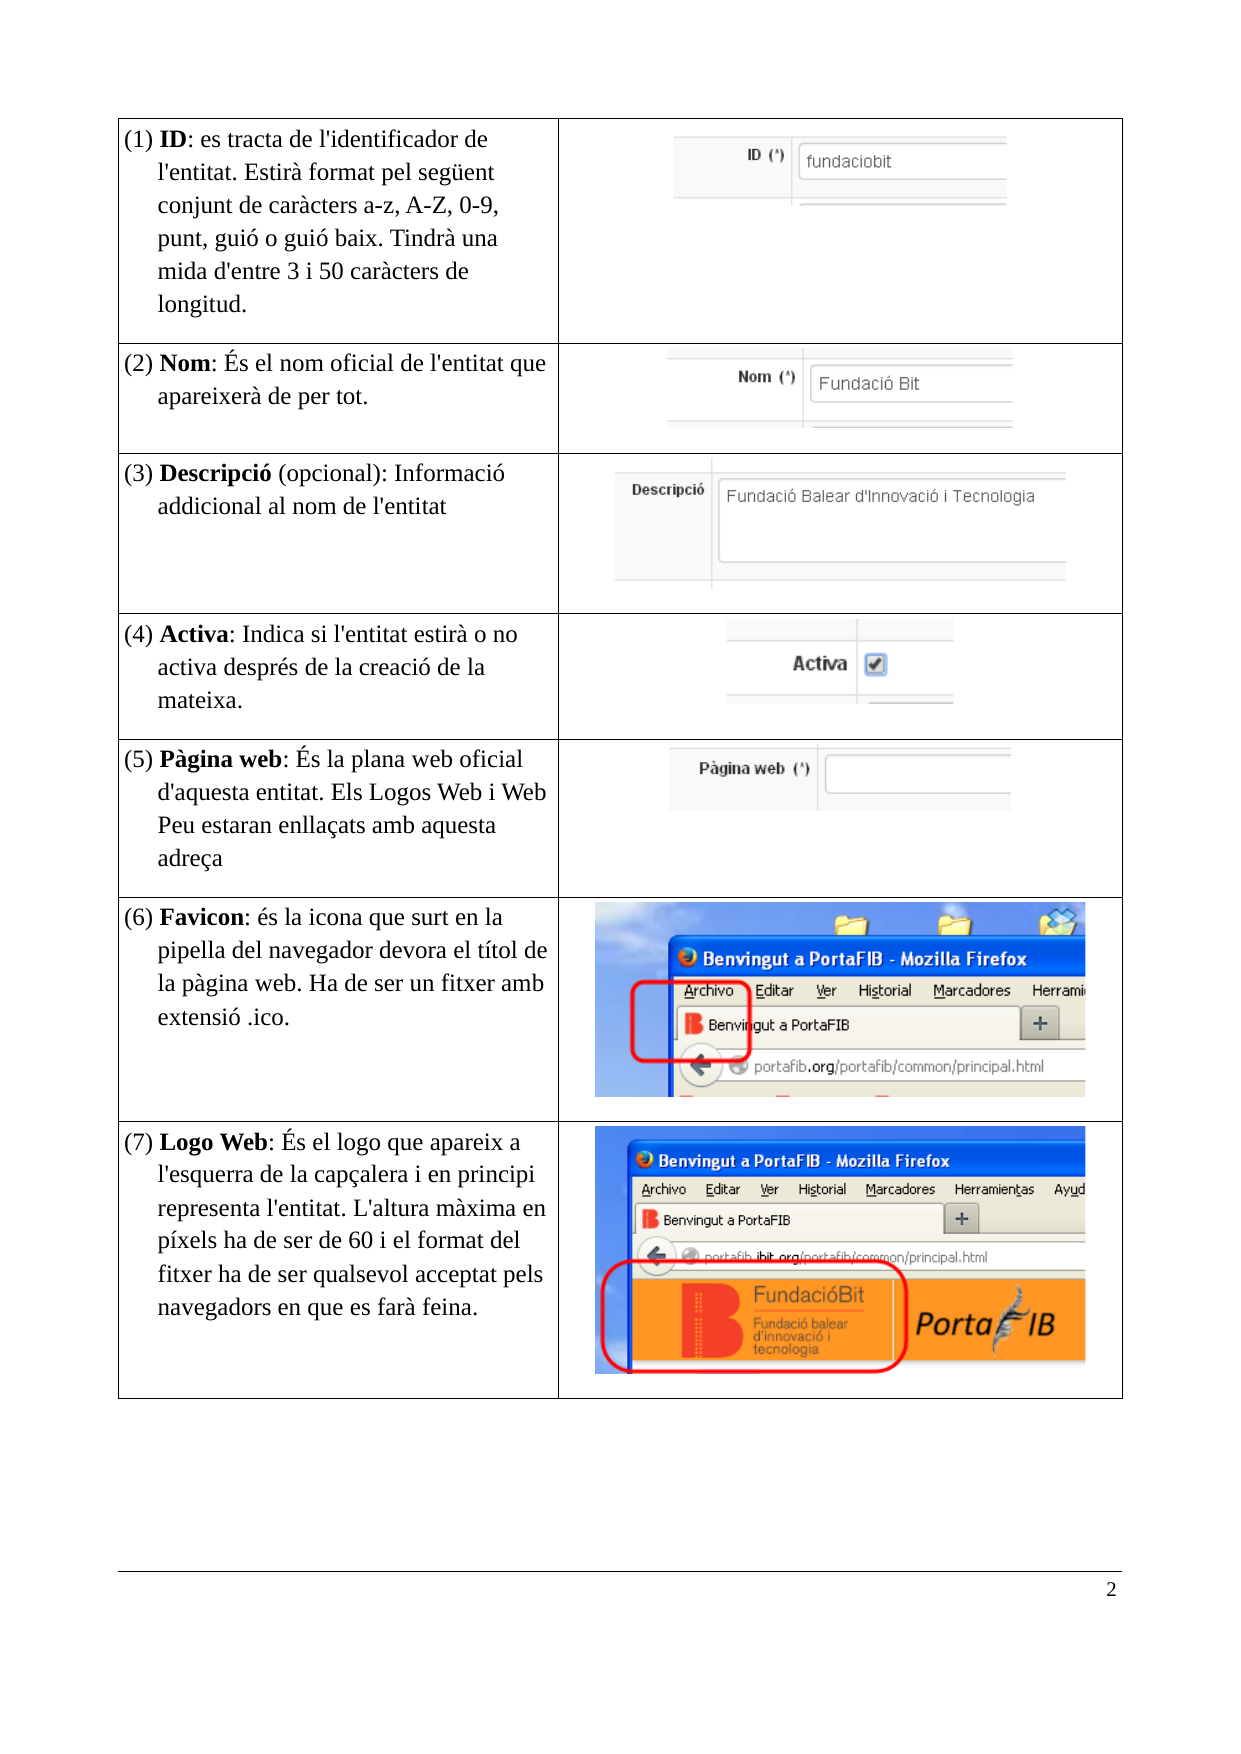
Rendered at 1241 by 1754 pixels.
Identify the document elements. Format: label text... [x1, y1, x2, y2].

table_cell Descripció (opcional): Informació addicional al nom de l'entitat [119, 454, 558, 613]
table_header [559, 119, 1122, 342]
table_cell Pàgina web: És la plana web oficial d'aquesta entitat. Els Logos Web i Web Peu estaran enllaçats amb aquesta adreça [119, 740, 558, 897]
table_cell [559, 344, 1122, 452]
picture [726, 619, 954, 704]
picture [614, 458, 1066, 589]
table_cell [559, 898, 1122, 1121]
picture [673, 123, 1007, 206]
table_cell [559, 740, 1122, 897]
table_header [559, 614, 1122, 738]
table_header Activa: Indica si l'entitat estirà o no activa després de la creació de la mateixa. [119, 614, 558, 738]
table_cell [559, 454, 1122, 613]
picture [595, 1126, 1086, 1374]
picture [595, 902, 1086, 1097]
table_header ID: es tracta de l'identificador de l'entitat. Estirà format pel següent conjunt de caràcters a-z, A-Z, 0-9, punt, guió o guió baix. Tindrà una mida d'entre 3 i 50 caràcters de longitud. [119, 119, 558, 342]
table_cell Favicon: és la icona que surt en la pipella del navegador devora el títol de la pàgina web. Ha de ser un fitxer amb extensió .ico. [119, 898, 558, 1121]
table_cell Logo Web: És el logo que apareix a l'esquerra de la capçalera i en principi representa l'entitat. L'altura màxima en píxels ha de ser de 60 i el format del fitxer ha de ser qualsevol acceptat pels navegadors en que es farà feina. [119, 1122, 558, 1398]
picture [667, 348, 1013, 428]
table_cell Nom: És el nom oficial de l'entitat que apareixerà de per tot. [119, 344, 558, 452]
table_cell [559, 1122, 1122, 1398]
picture [669, 744, 1011, 811]
